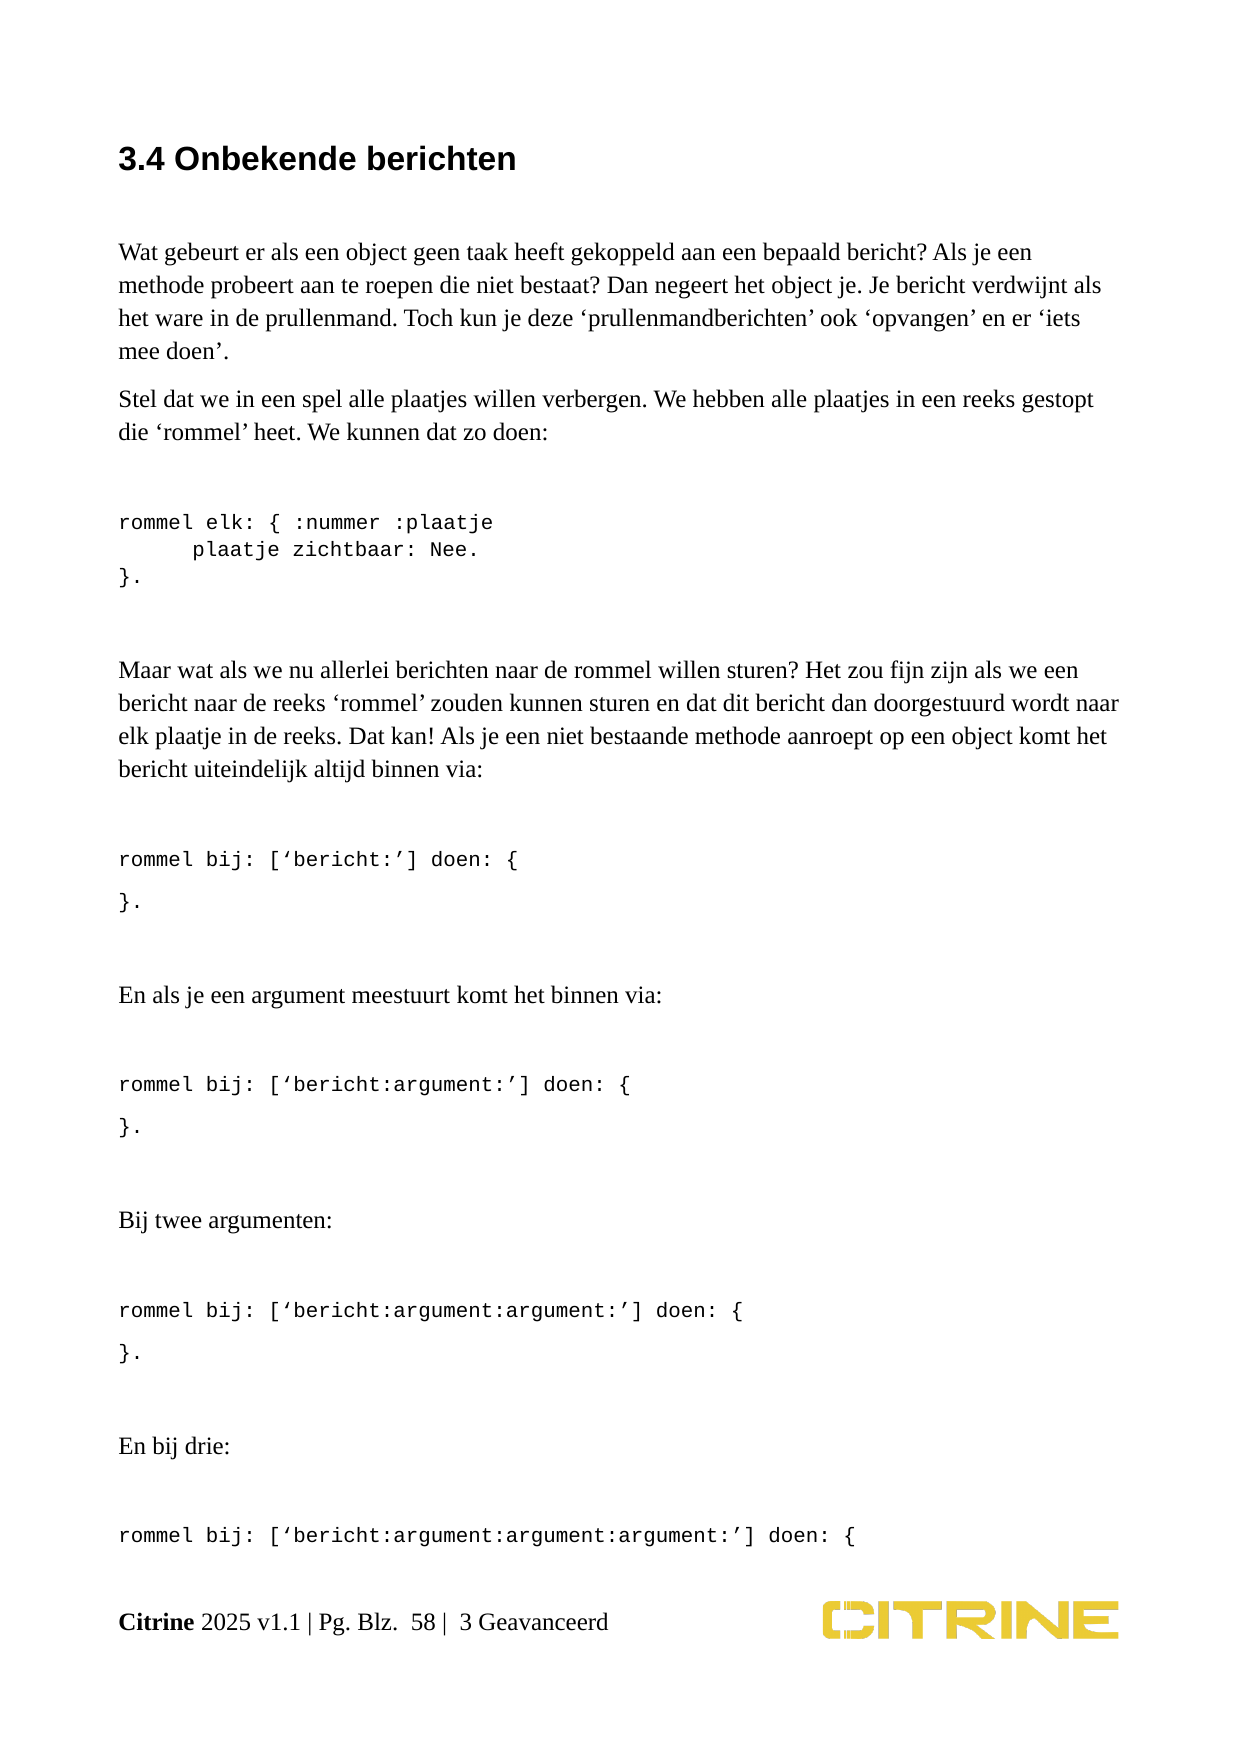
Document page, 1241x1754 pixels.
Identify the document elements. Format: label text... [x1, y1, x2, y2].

text rommel bij: [‘bericht:argument:’] doen: { [118, 1074, 1122, 1098]
text rommel bij: [‘bericht:’] doen: { [118, 849, 1122, 873]
text rommel bij: [‘bericht:argument:argument:argument:’] doen: { [118, 1526, 1122, 1549]
text Bij twee argumenten: [118, 1205, 1122, 1234]
text En als je een argument meestuurt komt het binnen via: [118, 980, 1122, 1008]
text Wat gebeurt er als een object geen taak heeft gekoppeld aan een bepaald bericht? Als je een methode probeert aan te roepen die niet bestaat? Dan negeert het object je. Je bericht verdwijnt als het ware in de prullenmand. Toch kun je deze ‘prullenmandberichten’ ook ‘opvangen’ en er ‘iets mee doen’. [118, 237, 1122, 365]
picture [822, 1601, 1119, 1639]
text Stel dat we in een spel alle plaatjes willen verbergen. We hebben alle plaatjes in een reeks gestopt die ‘rommel’ heet. We kunnen dat zo doen: [118, 384, 1122, 446]
text }. [118, 1116, 1122, 1140]
subtitle 3.4 Onbekende berichten [118, 139, 1122, 178]
text Maar wat als we nu allerlei berichten naar de rommel willen sturen? Het zou fijn zijn als we een bericht naar de reeks ‘rommel’ zouden kunnen sturen en dat dit bericht dan doorgestuurd wordt naar elk plaatje in de reeks. Dat kan! Als je een niet bestaande methode aanroept op een object komt het bericht uiteindelijk altijd binnen via: [118, 655, 1122, 783]
text rommel elk: { :nummer :plaatje plaatje zichtbaar: Nee. }. [118, 512, 1122, 590]
text }. [118, 891, 1122, 914]
text En bij drie: [118, 1431, 1122, 1459]
text rommel bij: [‘bericht:argument:argument:’] doen: { [118, 1300, 1122, 1324]
text }. [118, 1342, 1122, 1365]
